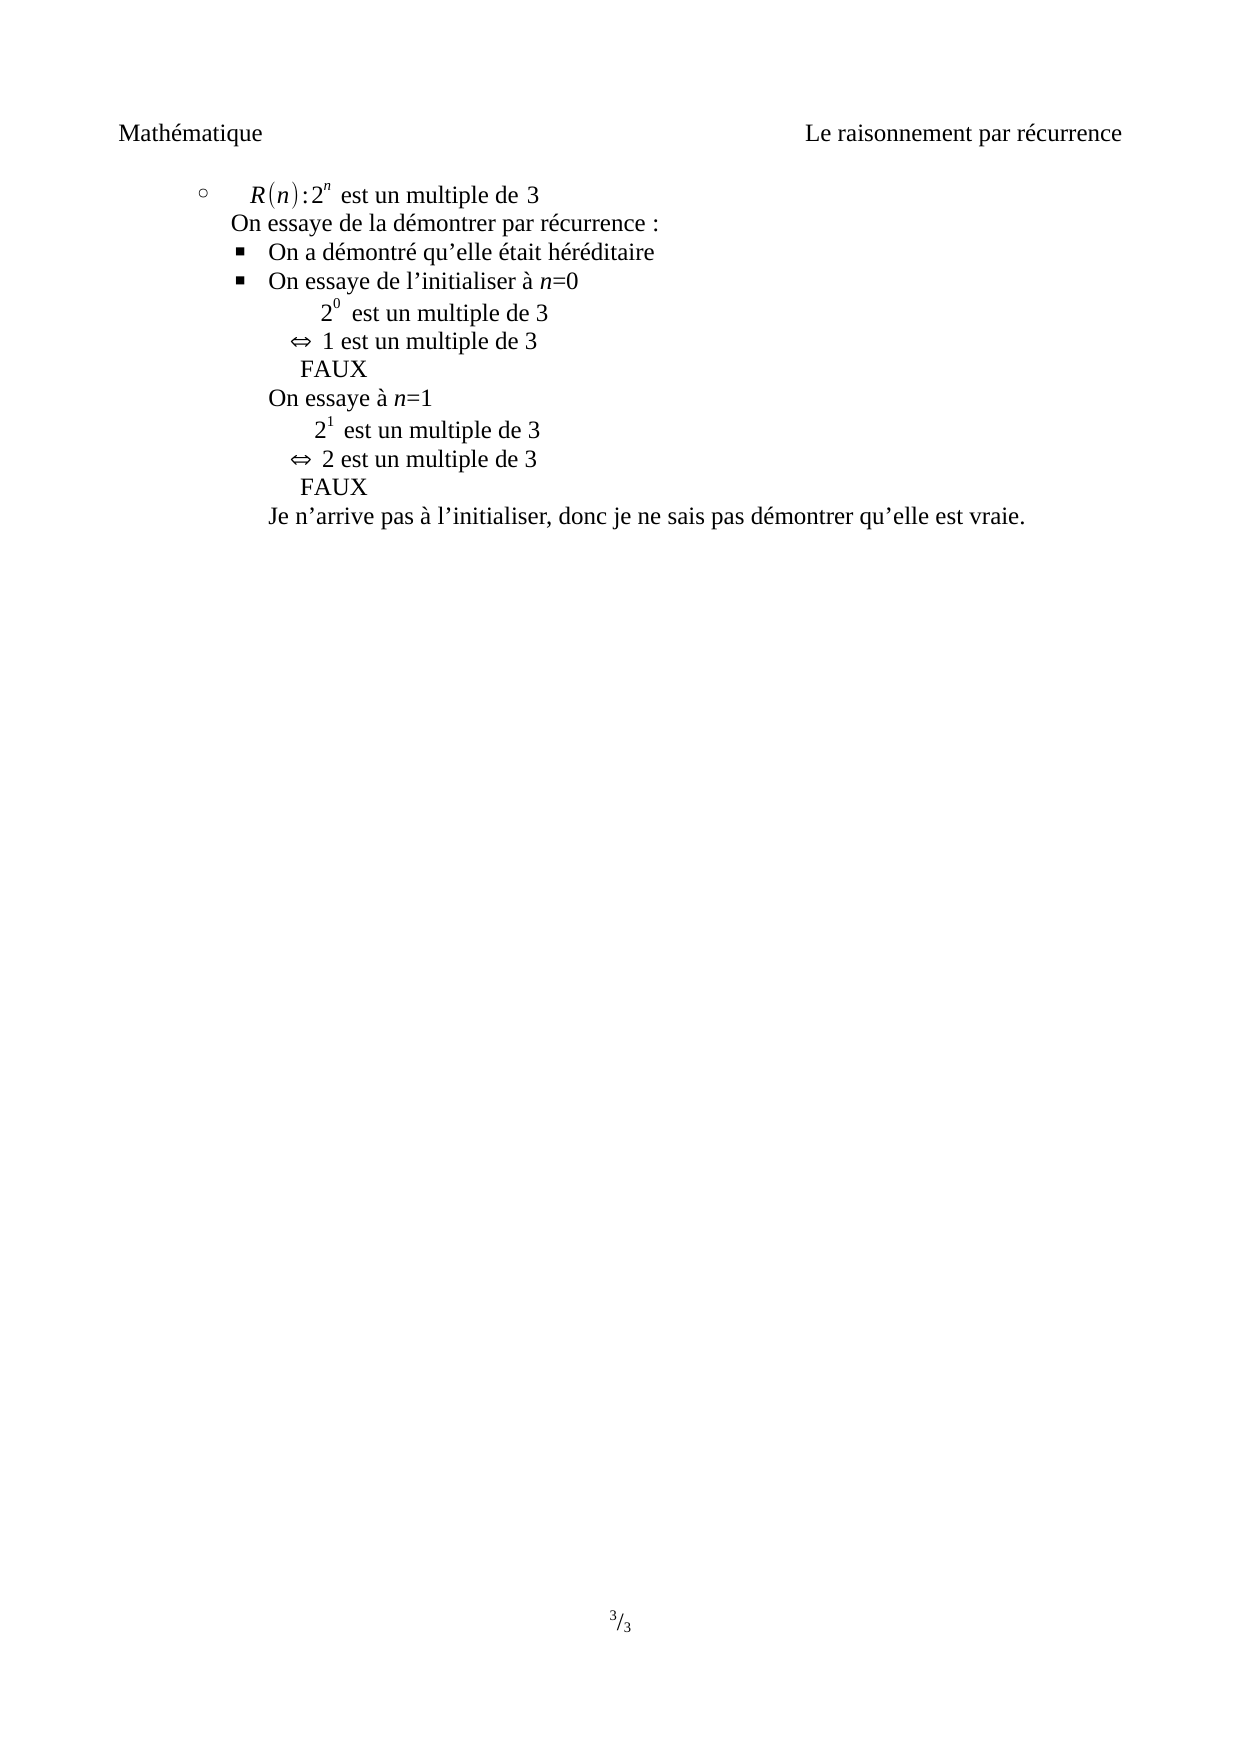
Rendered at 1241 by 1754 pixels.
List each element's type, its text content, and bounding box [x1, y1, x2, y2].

list On essaye de la démontrer par récurrence : [193, 208, 1122, 237]
list Je n’arrive pas à l’initialiser, donc je ne sais pas démontrer qu’elle est vraie. [231, 501, 1122, 530]
list On essaye à n=1 [231, 383, 1122, 412]
list On essaye de l’initialiser à n=0 [231, 266, 1122, 295]
list On a démontré qu’elle était héréditaire [231, 237, 1122, 266]
